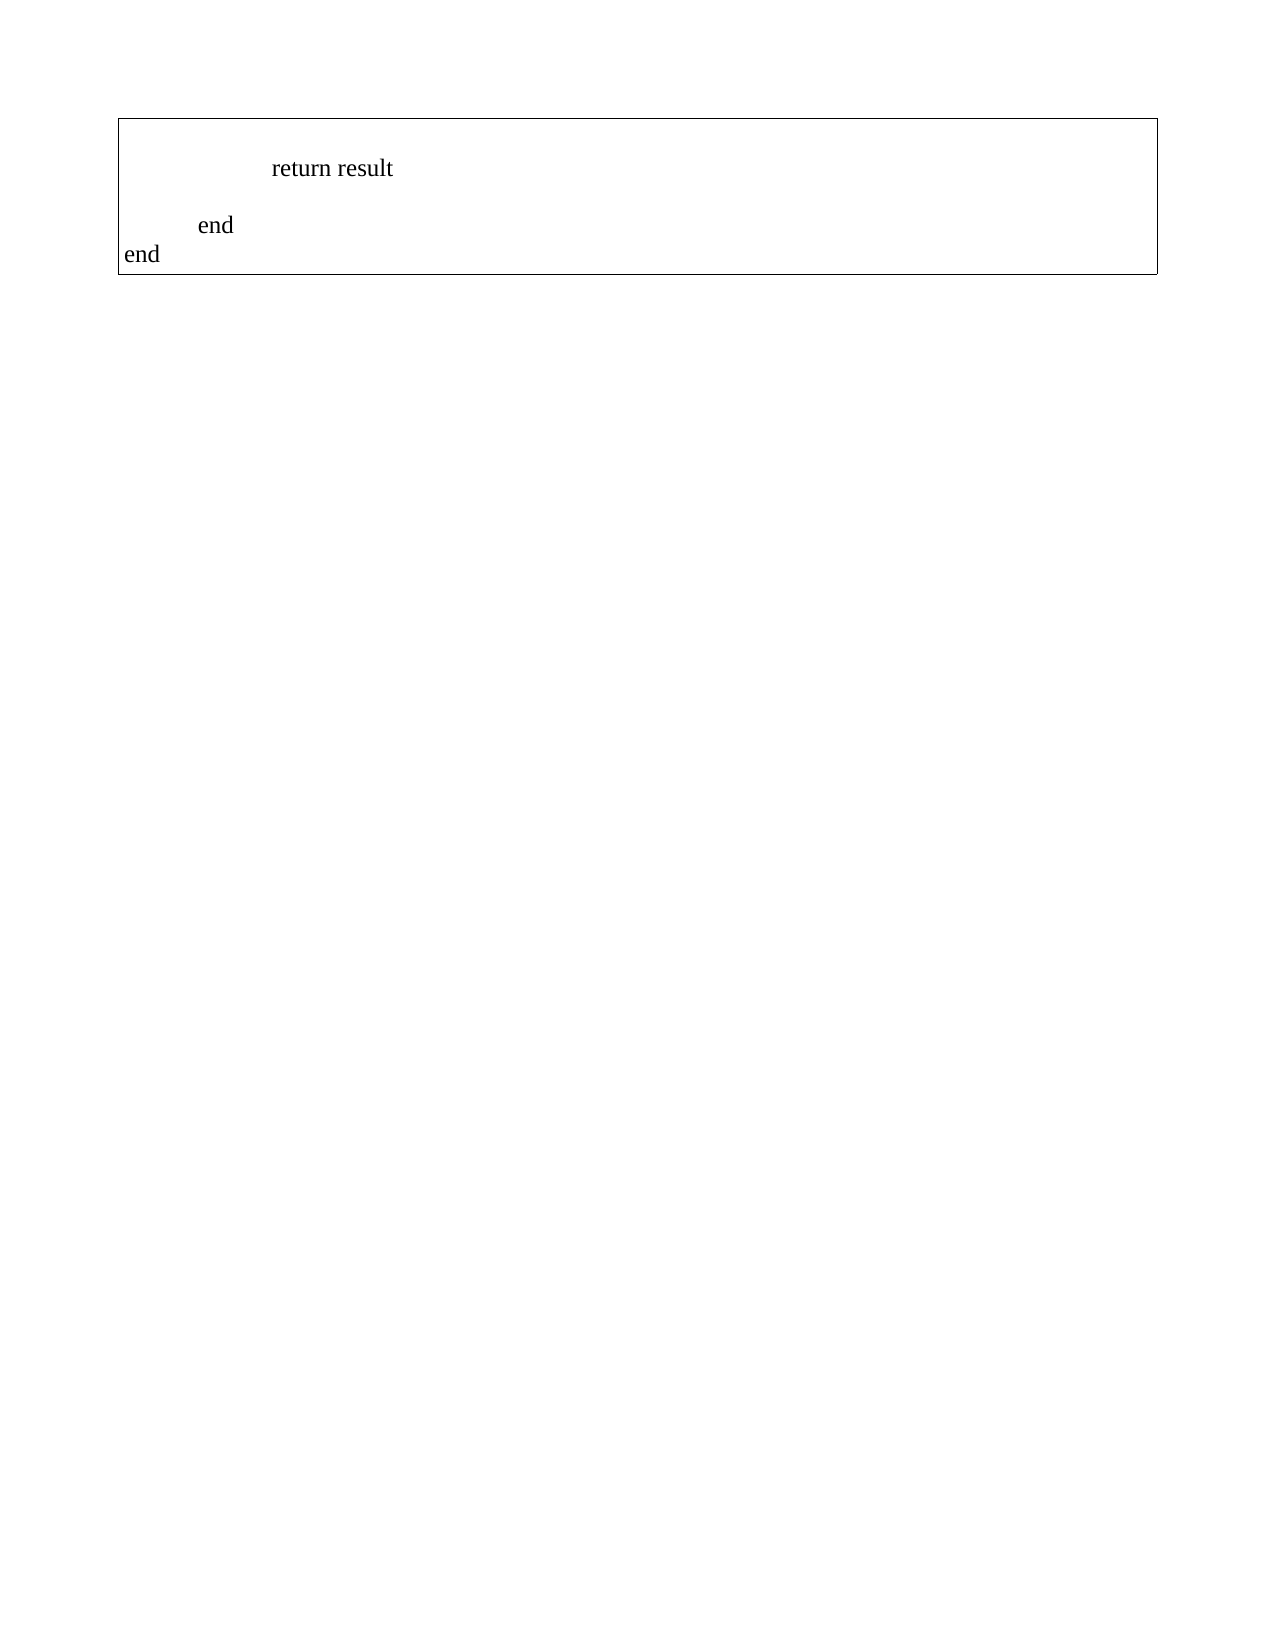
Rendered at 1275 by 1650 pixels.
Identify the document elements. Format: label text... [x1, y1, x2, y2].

table_cell return result end end [119, 119, 1157, 273]
